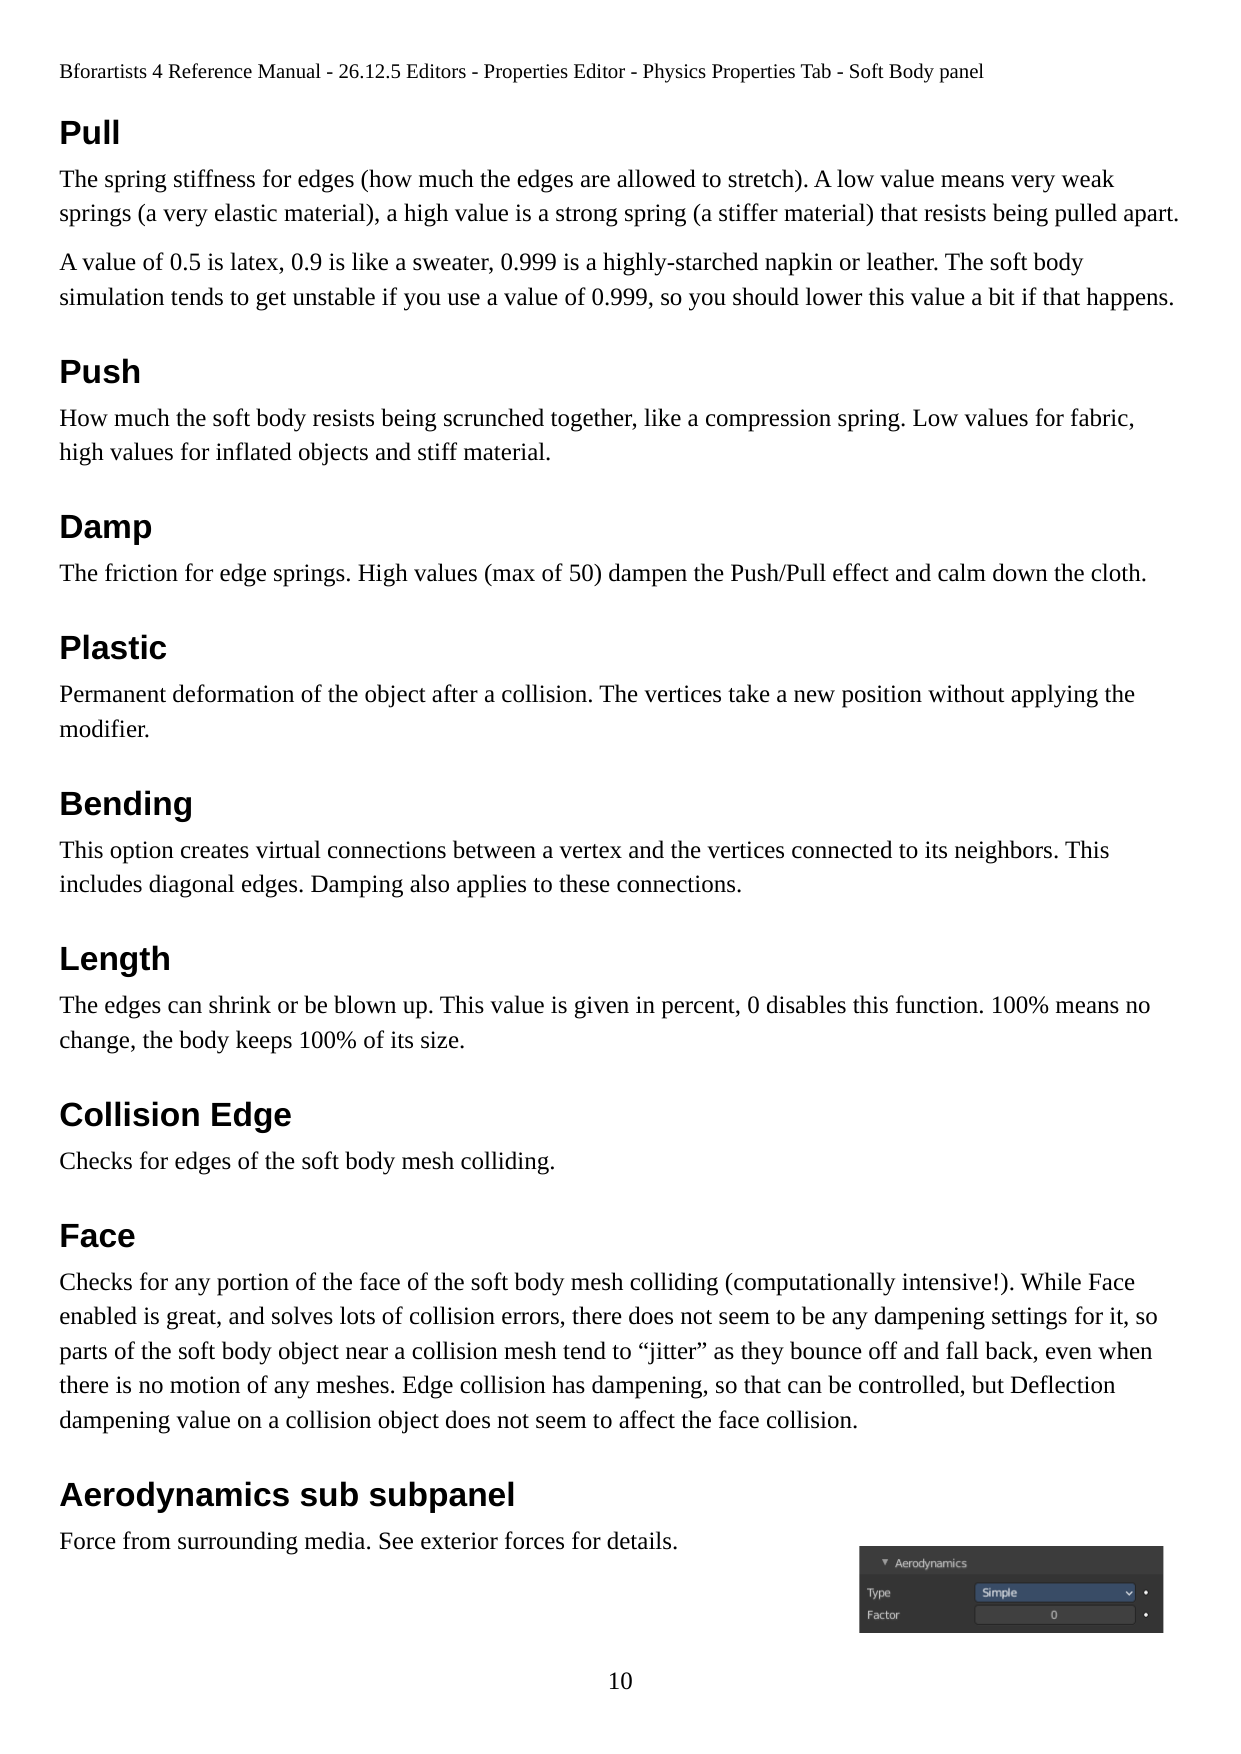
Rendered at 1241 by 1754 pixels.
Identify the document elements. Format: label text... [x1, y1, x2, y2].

subtitle Damp [59, 507, 1181, 546]
subtitle Face [59, 1216, 1181, 1254]
text A value of 0.5 is latex, 0.9 is like a sweater, 0.999 is a highly-starched napkin or leather. The soft body simulation tends to get unstable if you use a value of 0.999, so you should lower this value a bit if that happens. [59, 247, 1181, 311]
text The edges can shrink or be blown up. This value is given in percent, 0 disables this function. 100% means no change, the body keeps 100% of its size. [59, 990, 1181, 1054]
text Checks for edges of the soft body mesh colliding. [59, 1146, 1181, 1175]
text Permanent deformation of the object after a collision. The vertices take a new position without applying the modifier. [59, 679, 1181, 743]
subtitle Bending [59, 784, 1181, 822]
text Checks for any portion of the face of the soft body mesh colliding (computationally intensive!). While Face enabled is great, and solves lots of collision errors, there does not seem to be any dampening settings for it, so parts of the soft body object near a collision mesh tend to “jitter” as they bounce off and fall back, even when there is no motion of any meshes. Edge collision has dampening, so that can be controlled, but Deflection dampening value on a collision object does not seem to affect the face collision. [59, 1267, 1181, 1434]
text How much the soft body resists being scrunched together, like a compression spring. Low values for fabric, high values for inflated objects and stiff material. [59, 403, 1181, 466]
subtitle Collision Edge [59, 1095, 1181, 1133]
subtitle Aerodynamics sub subpanel [59, 1475, 1181, 1513]
picture [859, 1546, 1164, 1633]
subtitle Push [59, 352, 1181, 390]
subtitle Length [59, 939, 1181, 978]
text The spring stiffness for edges (how much the edges are allowed to stretch). A low value means very weak springs (a very elastic material), a high value is a strong spring (a stiffer material) that resists being pulled apart. [59, 164, 1181, 227]
subtitle Pull [59, 113, 1181, 151]
subtitle Plastic [59, 628, 1181, 667]
text This option creates virtual connections between a vertex and the vertices connected to its neighbors. This includes diagonal edges. Damping also applies to these connections. [59, 835, 1181, 898]
text The friction for edge springs. High values (max of 50) dampen the Push/Pull effect and calm down the cloth. [59, 558, 1181, 587]
text Force from surrounding media. See exterior forces for details. [59, 1526, 1181, 1555]
